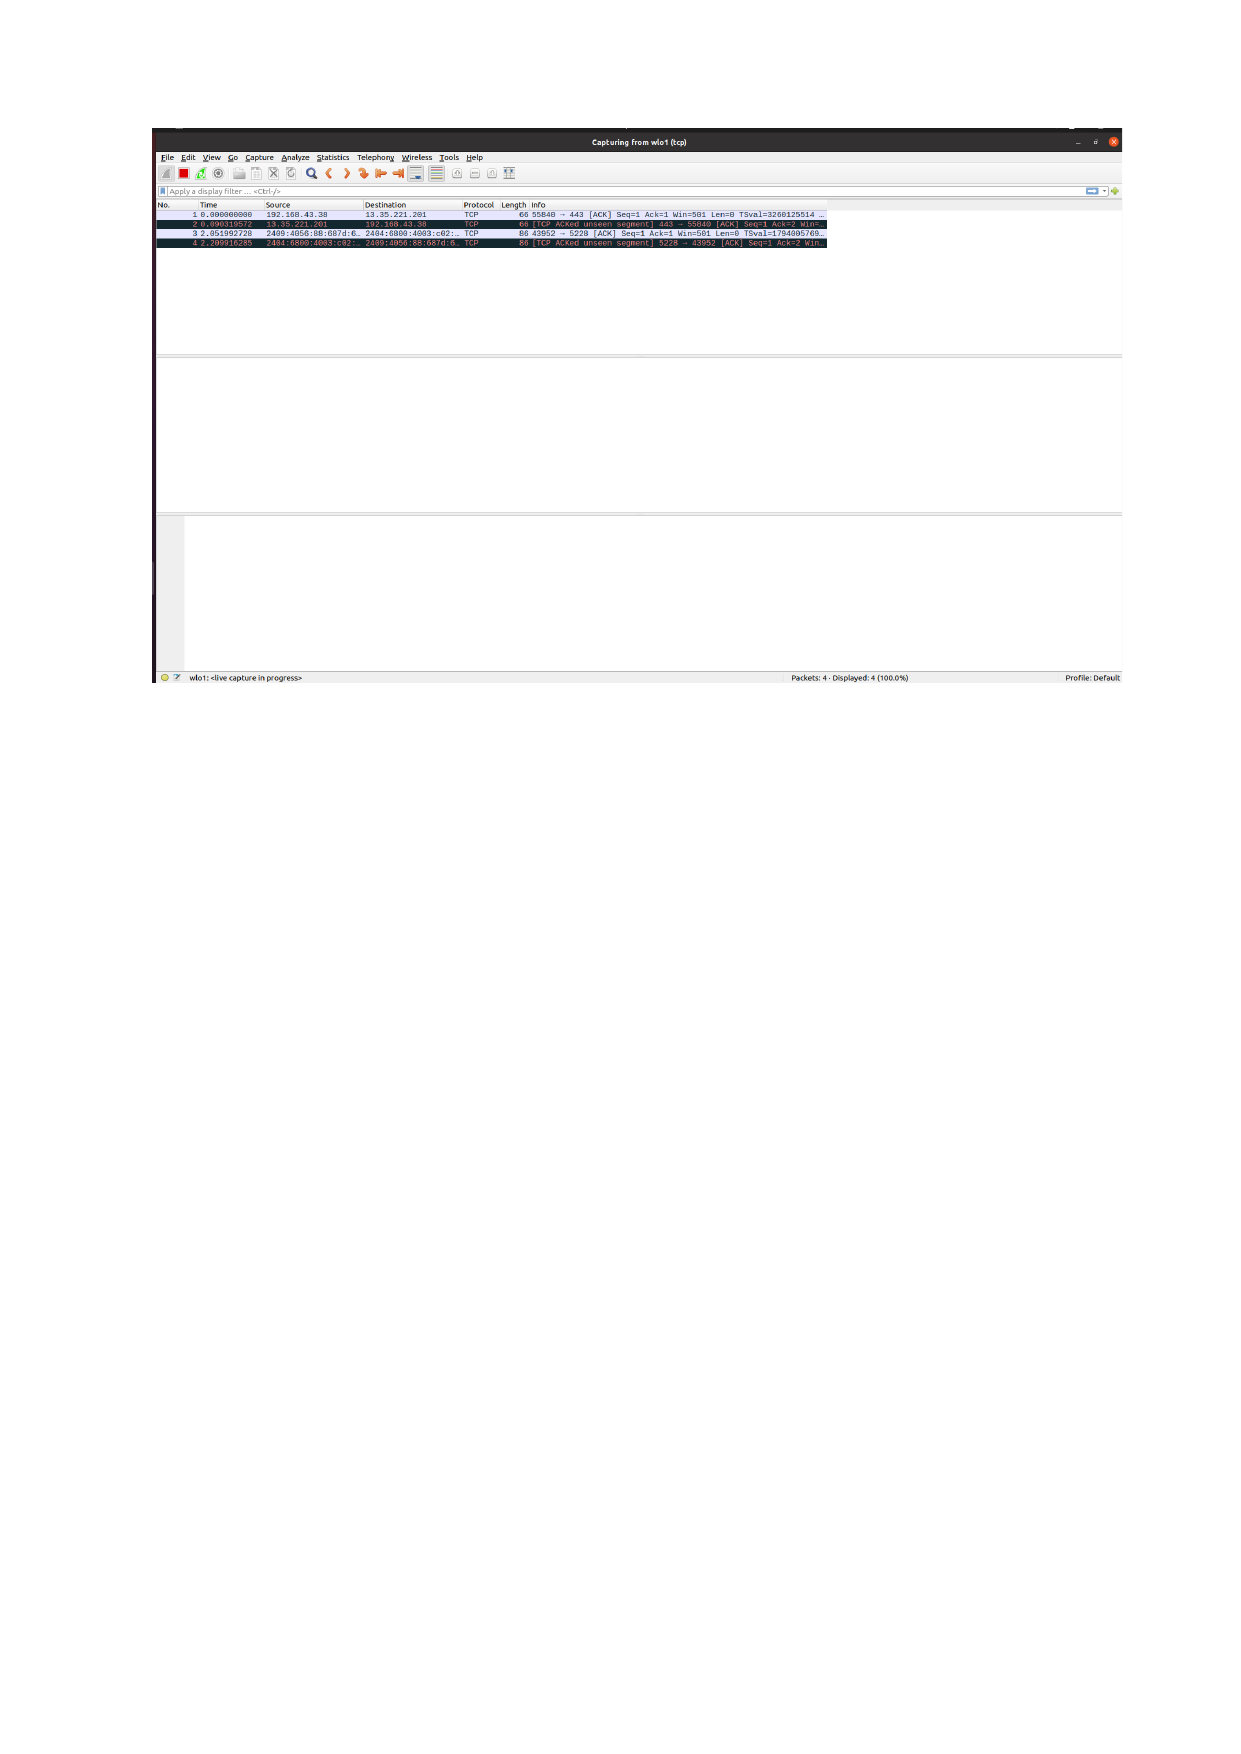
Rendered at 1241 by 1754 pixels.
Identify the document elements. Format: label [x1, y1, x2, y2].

picture [152, 128, 1123, 683]
